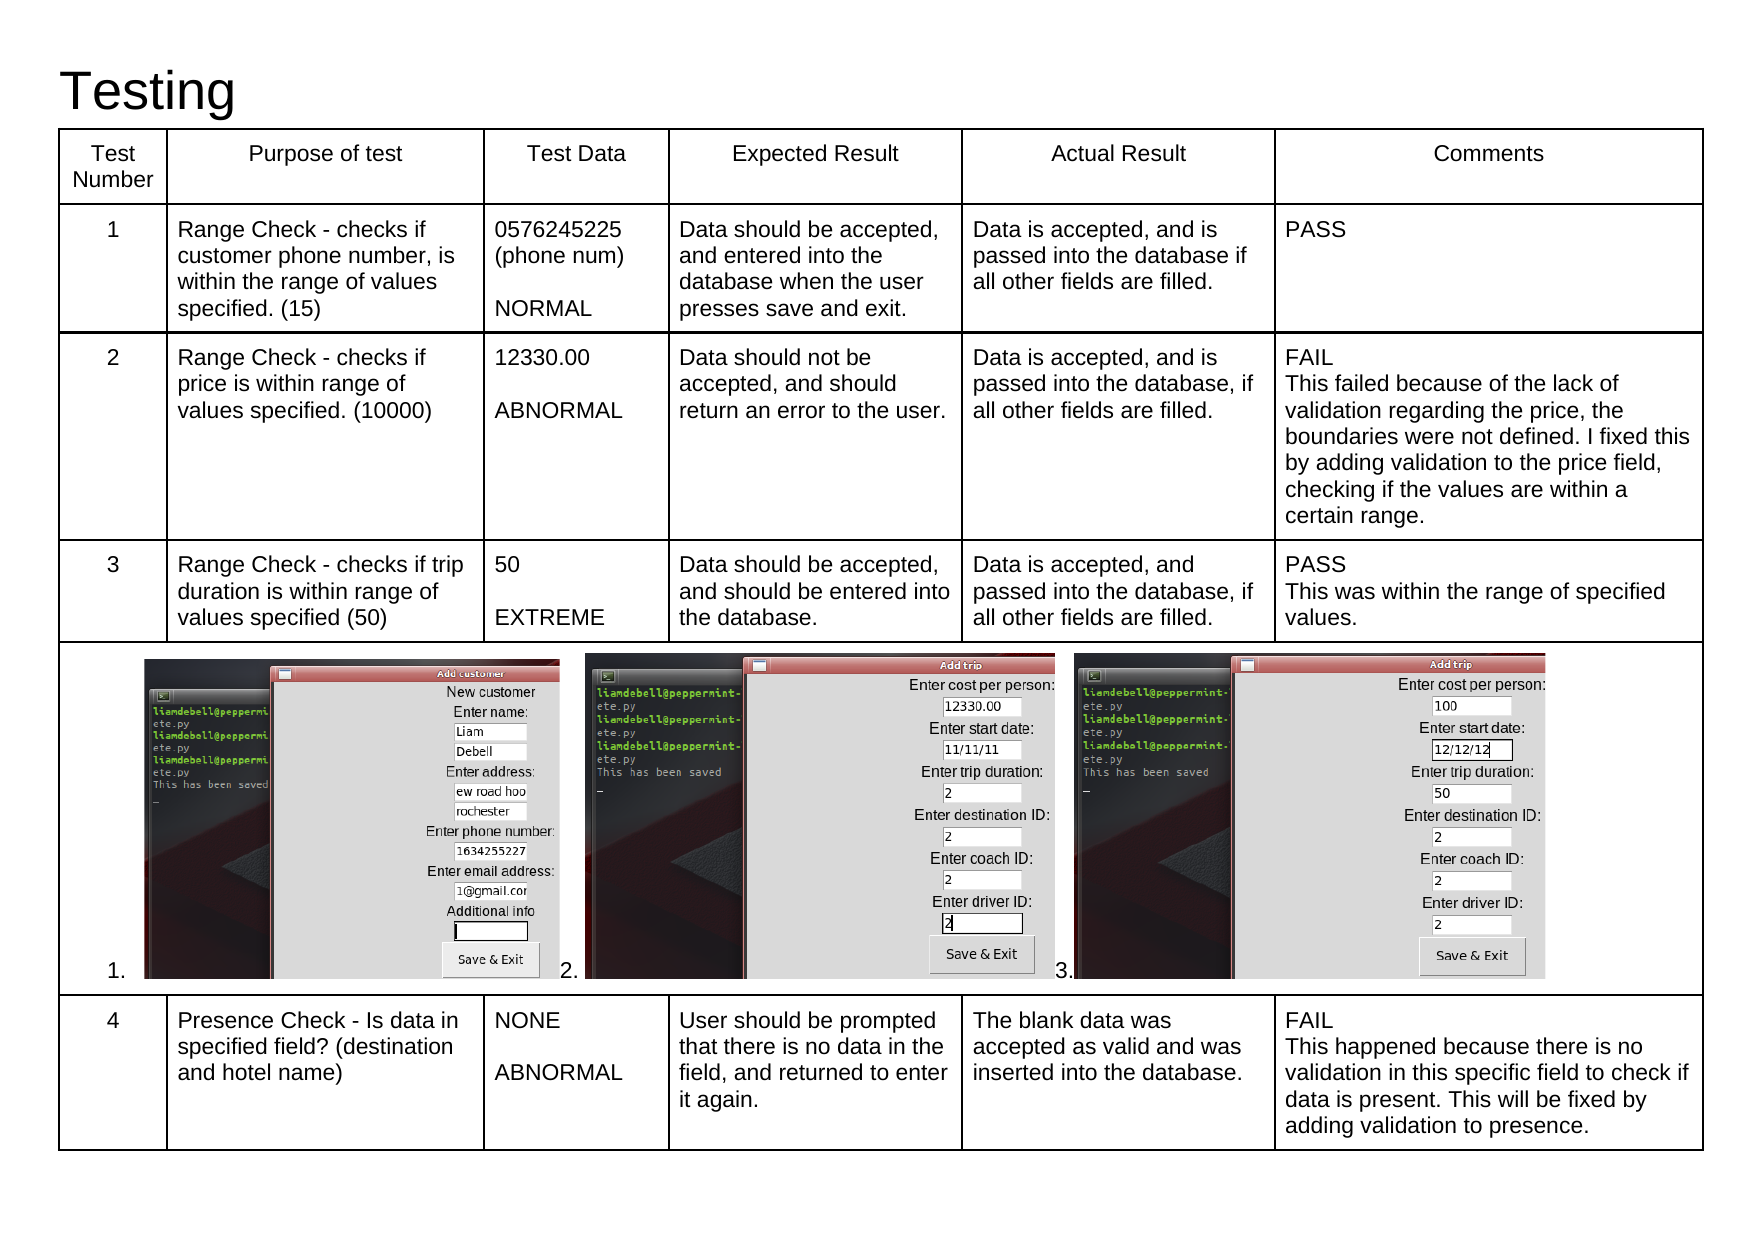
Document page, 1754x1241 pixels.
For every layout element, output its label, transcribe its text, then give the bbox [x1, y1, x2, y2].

table_cell PASS This was within the range of specified values. [1276, 541, 1702, 641]
table_cell Data is accepted, and is passed into the database if all other fields are filled. [963, 205, 1274, 331]
title Testing [59, 59, 1695, 121]
table_cell Range Check - checks if customer phone number, is within the range of values specified. (15) [168, 205, 483, 331]
table_cell Data is accepted, and passed into the database, if all other fields are filled. [963, 541, 1274, 641]
table_header Test Number [60, 130, 166, 203]
table_cell Range Check - checks if price is within range of values specified. (10000) [168, 334, 483, 539]
table_cell NONE ABNORMAL [485, 996, 668, 1149]
table_cell 0576245225 (phone num) NORMAL [485, 205, 668, 331]
picture [1074, 653, 1546, 979]
table_header Expected Result [670, 130, 961, 203]
table_cell Data is accepted, and is passed into the database, if all other fields are filled. [963, 334, 1274, 539]
table_cell User should be prompted that there is no data in the field, and returned to enter it again. [670, 996, 961, 1149]
table_cell FAIL This happened because there is no validation in this specific field to check if data is present. This will be fixed by adding validation to presence. [1276, 996, 1702, 1149]
table_cell PASS [1276, 205, 1702, 331]
table_cell 50 EXTREME [485, 541, 668, 641]
picture [585, 653, 1055, 979]
table_cell 4 [60, 996, 166, 1149]
table_cell 2 [60, 334, 166, 539]
table_cell 3 [60, 541, 166, 641]
table_cell FAIL This failed because of the lack of validation regarding the price, the boundaries were not defined. I fixed this by adding validation to the price field, checking if the values are within a certain range. [1276, 334, 1702, 539]
table_cell The blank data was accepted as valid and was inserted into the database. [963, 996, 1274, 1149]
table_cell Data should be accepted, and entered into the database when the user presses save and exit. [670, 205, 961, 331]
table_header Test Data [485, 130, 668, 203]
table_cell 1 [60, 205, 166, 331]
table_header Purpose of test [168, 130, 483, 203]
table_cell 2. 3. [60, 643, 1702, 994]
table_cell 12330.00 ABNORMAL [485, 334, 668, 539]
table_header Actual Result [963, 130, 1274, 203]
table_cell Data should be accepted, and should be entered into the database. [670, 541, 961, 641]
table_cell Range Check - checks if trip duration is within range of values specified (50) [168, 541, 483, 641]
table_cell Data should not be accepted, and should return an error to the user. [670, 334, 961, 539]
table_cell Presence Check - Is data in specified field? (destination and hotel name) [168, 996, 483, 1149]
picture [144, 659, 560, 979]
table_header Comments [1276, 130, 1702, 203]
